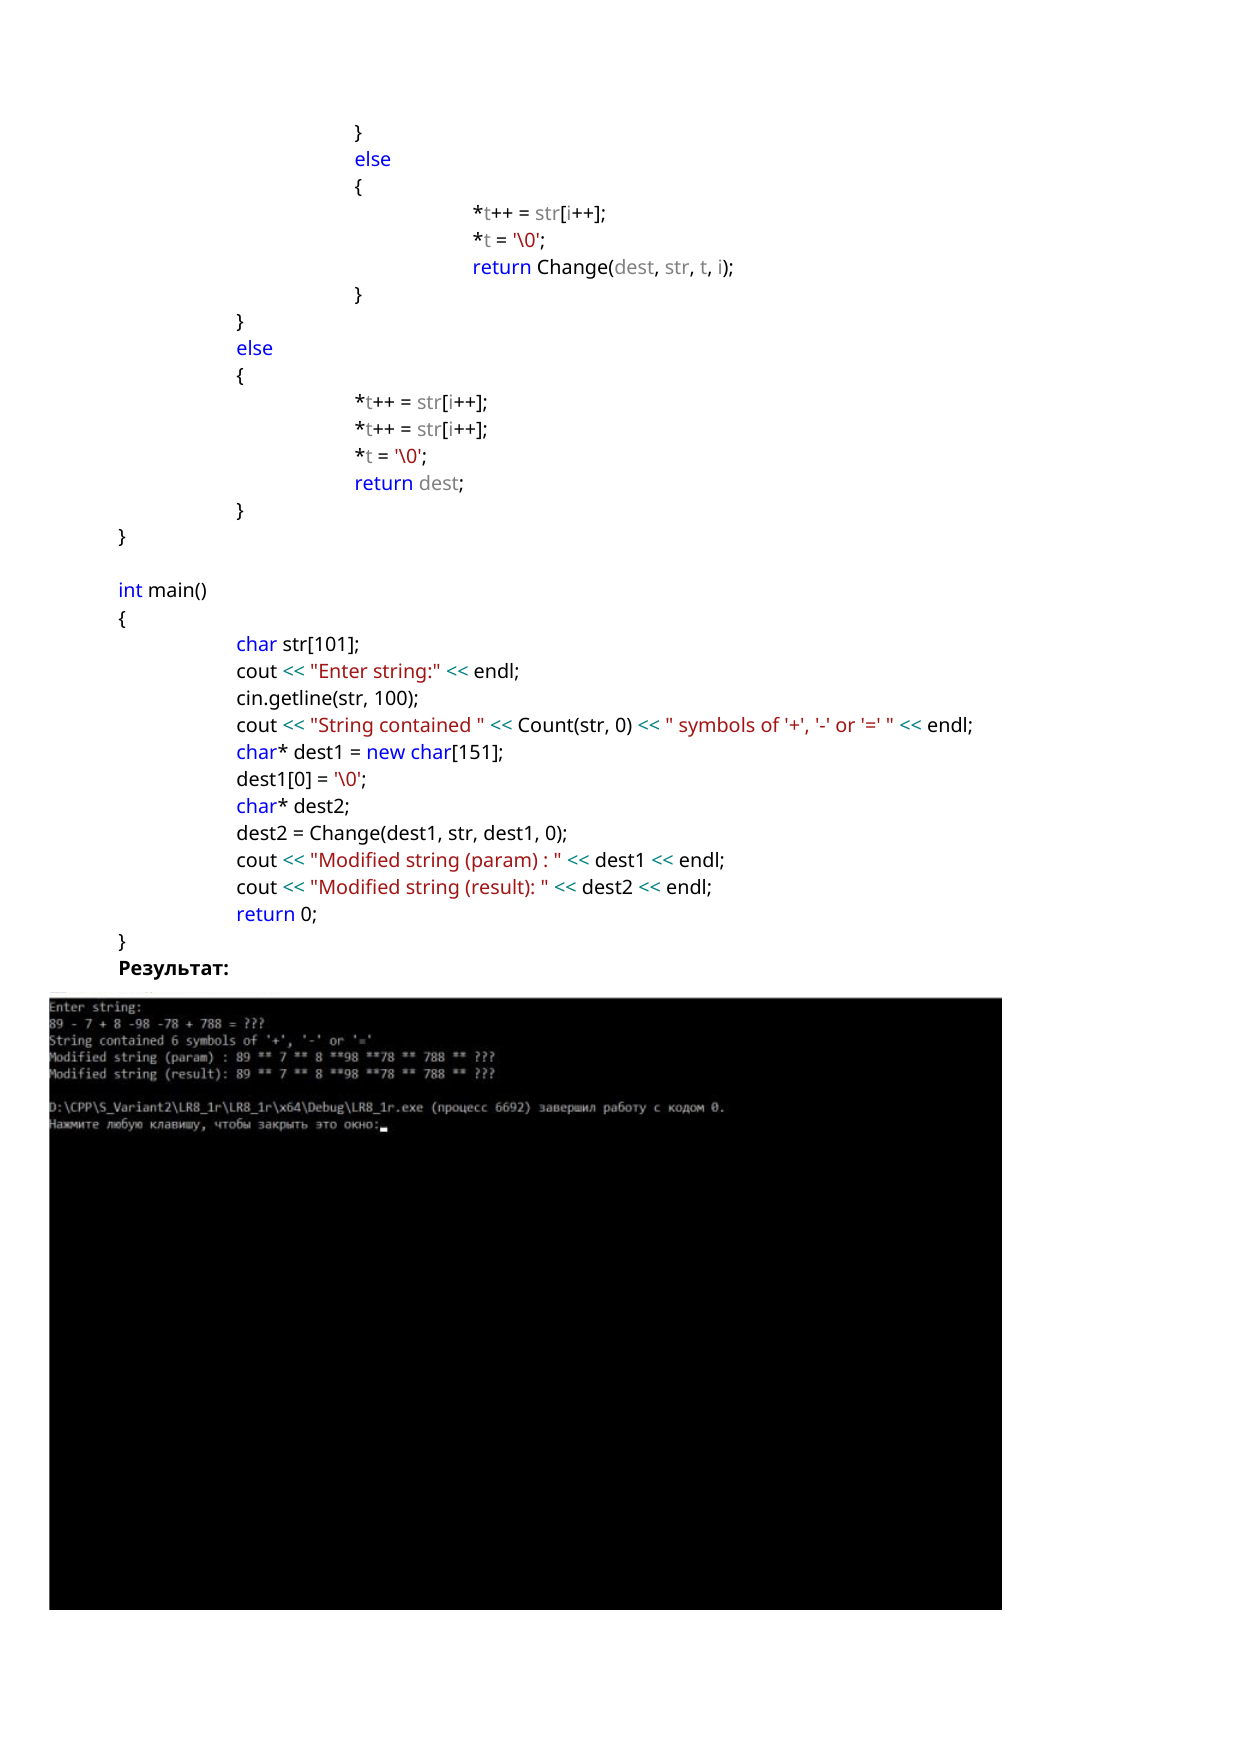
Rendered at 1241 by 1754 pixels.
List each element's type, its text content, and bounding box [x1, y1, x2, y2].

text else [118, 334, 1122, 361]
text return 0; [118, 901, 1122, 927]
text Результат: [118, 954, 1122, 981]
text char* dest1 = new char[151]; [118, 739, 1122, 766]
text return dest; [118, 469, 1122, 496]
text char str[101]; [118, 631, 1122, 658]
text } [118, 927, 1122, 954]
text *t++ = str[i++]; [118, 388, 1122, 415]
text } [118, 496, 1122, 523]
text cout << "Modified string (result): " << dest2 << endl; [118, 873, 1122, 901]
text cout << "String contained " << Count(str, 0) << " symbols of '+', '-' or '=' " << endl; [118, 712, 1122, 739]
text dest1[0] = '\0'; [118, 766, 1122, 793]
text cin.getline(str, 100); [118, 685, 1122, 712]
text *t++ = str[i++]; [118, 415, 1122, 442]
text char* dest2; [118, 793, 1122, 819]
text { [118, 361, 1122, 388]
text cout << "Modified string (param) : " << dest1 << endl; [118, 847, 1122, 873]
text } [118, 280, 1122, 307]
text return Change(dest, str, t, i); [118, 253, 1122, 280]
text } [118, 523, 1122, 550]
text *t++ = str[i++]; [118, 199, 1122, 226]
text } [118, 118, 1122, 145]
text else [118, 145, 1122, 172]
text cout << "Enter string:" << endl; [118, 658, 1122, 685]
text } [118, 307, 1122, 334]
picture [49, 992, 1002, 1610]
text int main() [118, 577, 1122, 604]
text { [118, 604, 1122, 631]
text { [118, 172, 1122, 199]
text *t = '\0'; [118, 226, 1122, 253]
text dest2 = Change(dest1, str, dest1, 0); [118, 819, 1122, 847]
text *t = '\0'; [118, 442, 1122, 469]
